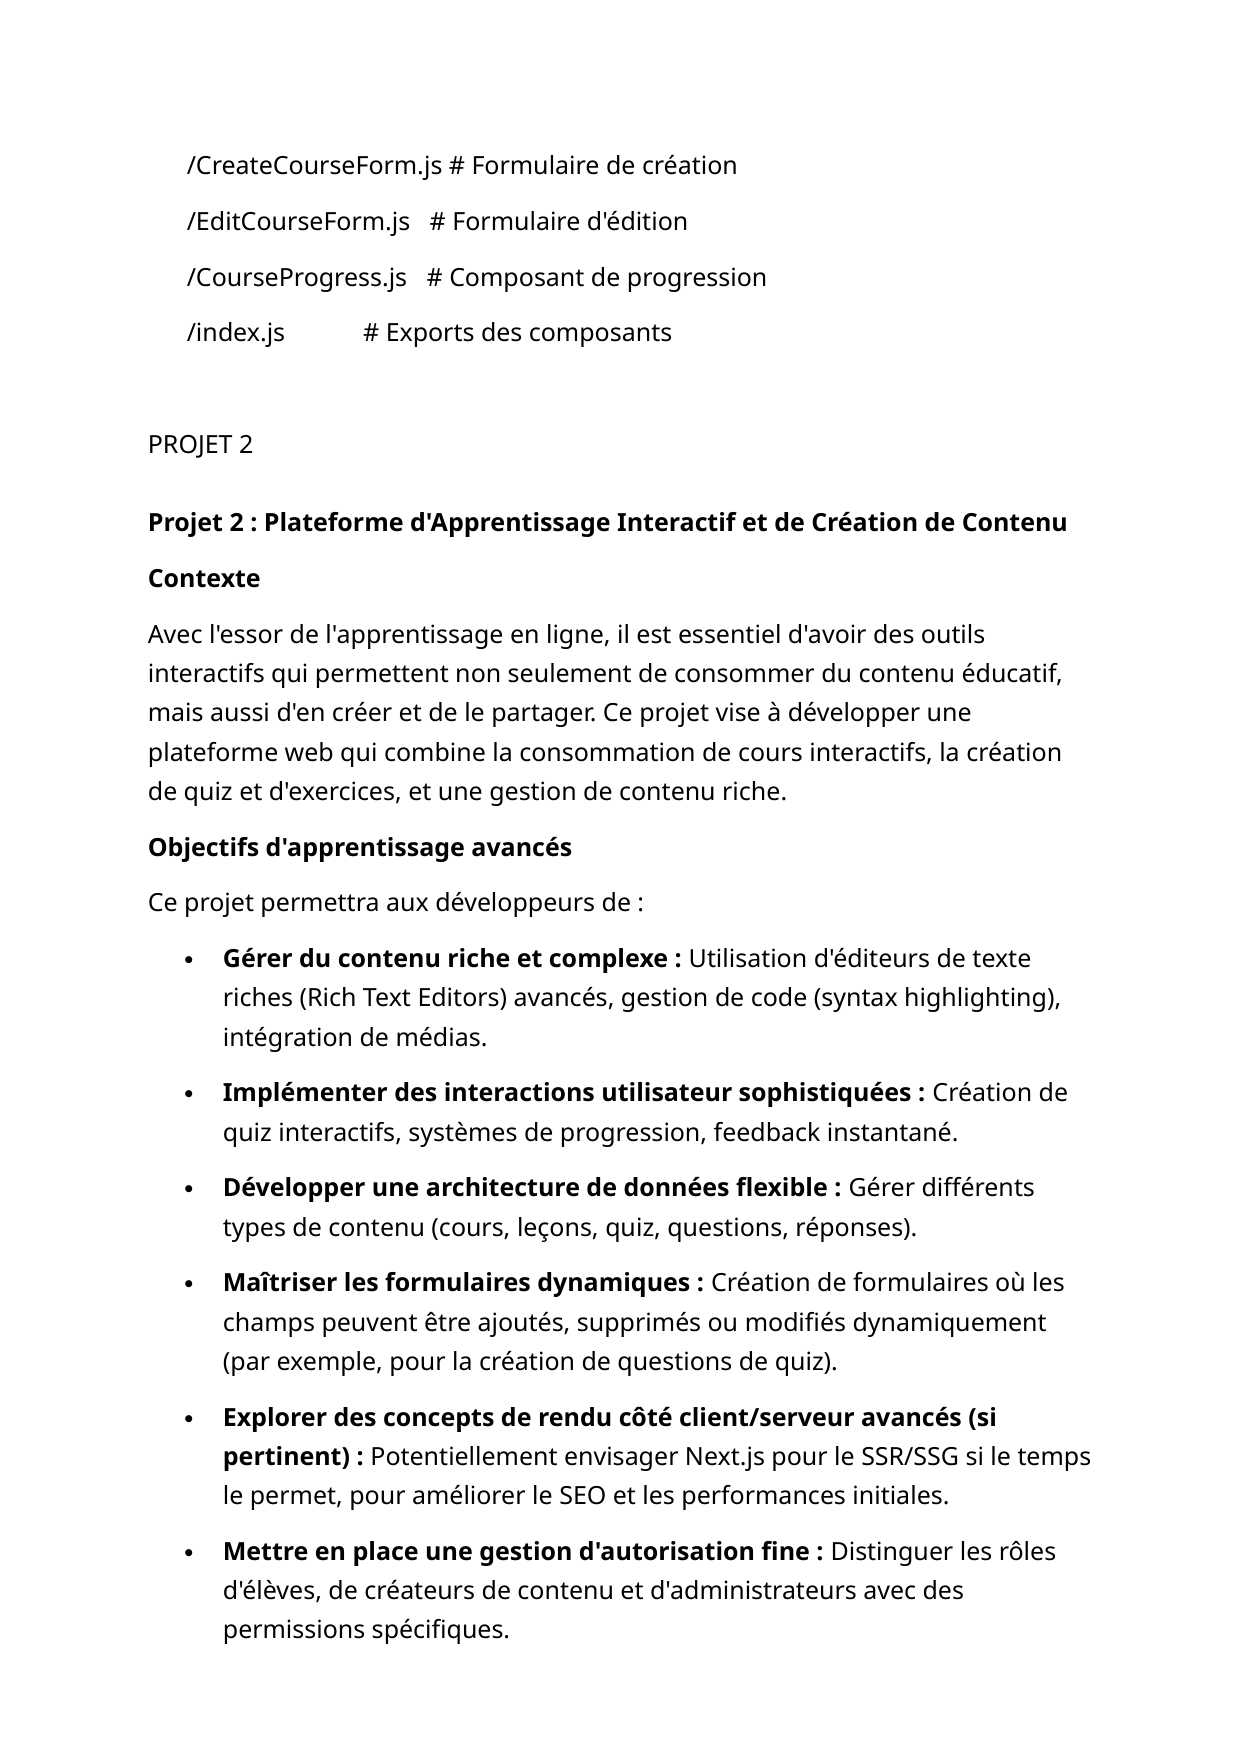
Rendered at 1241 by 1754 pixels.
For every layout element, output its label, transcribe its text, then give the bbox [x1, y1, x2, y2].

text /CreateCourseForm.js # Formulaire de création [148, 148, 1093, 182]
list Implémenter des interactions utilisateur sophistiquées : Création de quiz interactifs, systèmes de progression, feedback instantané. [185, 1075, 1093, 1148]
list Gérer du contenu riche et complexe : Utilisation d'éditeurs de texte riches (Rich Text Editors) avancés, gestion de code (syntax highlighting), intégration de médias. [185, 941, 1093, 1053]
list Maîtriser les formulaires dynamiques : Création de formulaires où les champs peuvent être ajoutés, supprimés ou modifiés dynamiquement (par exemple, pour la création de questions de quiz). [185, 1265, 1093, 1377]
text /EditCourseForm.js # Formulaire d'édition [148, 203, 1093, 237]
text /CourseProgress.js # Composant de progression [148, 259, 1093, 293]
list Mettre en place une gestion d'autorisation fine : Distinguer les rôles d'élèves, de créateurs de contenu et d'administrateurs avec des permissions spécifiques. [185, 1533, 1093, 1646]
list Développer une architecture de données flexible : Gérer différents types de contenu (cours, leçons, quiz, questions, réponses). [185, 1170, 1093, 1243]
text PROJET 2 Projet 2 : Plateforme d'Apprentissage Interactif et de Création de Contenu [148, 427, 1093, 539]
text Objectifs d'apprentissage avancés [148, 829, 1093, 863]
text Avec l'essor de l'apprentissage en ligne, il est essentiel d'avoir des outils interactifs qui permettent non seulement de consommer du contenu éducatif, mais aussi d'en créer et de le partager. Ce projet vise à développer une plateforme web qui combine la consommation de cours interactifs, la création de quiz et d'exercices, et une gestion de contenu riche. [148, 617, 1093, 807]
text /index.js # Exports des composants [148, 315, 1093, 349]
list Explorer des concepts de rendu côté client/serveur avancés (si pertinent) : Potentiellement envisager Next.js pour le SSR/SSG si le temps le permet, pour améliorer le SEO et les performances initiales. [185, 1399, 1093, 1512]
text Ce projet permettra aux développeurs de : [148, 885, 1093, 919]
text Contexte [148, 561, 1093, 595]
